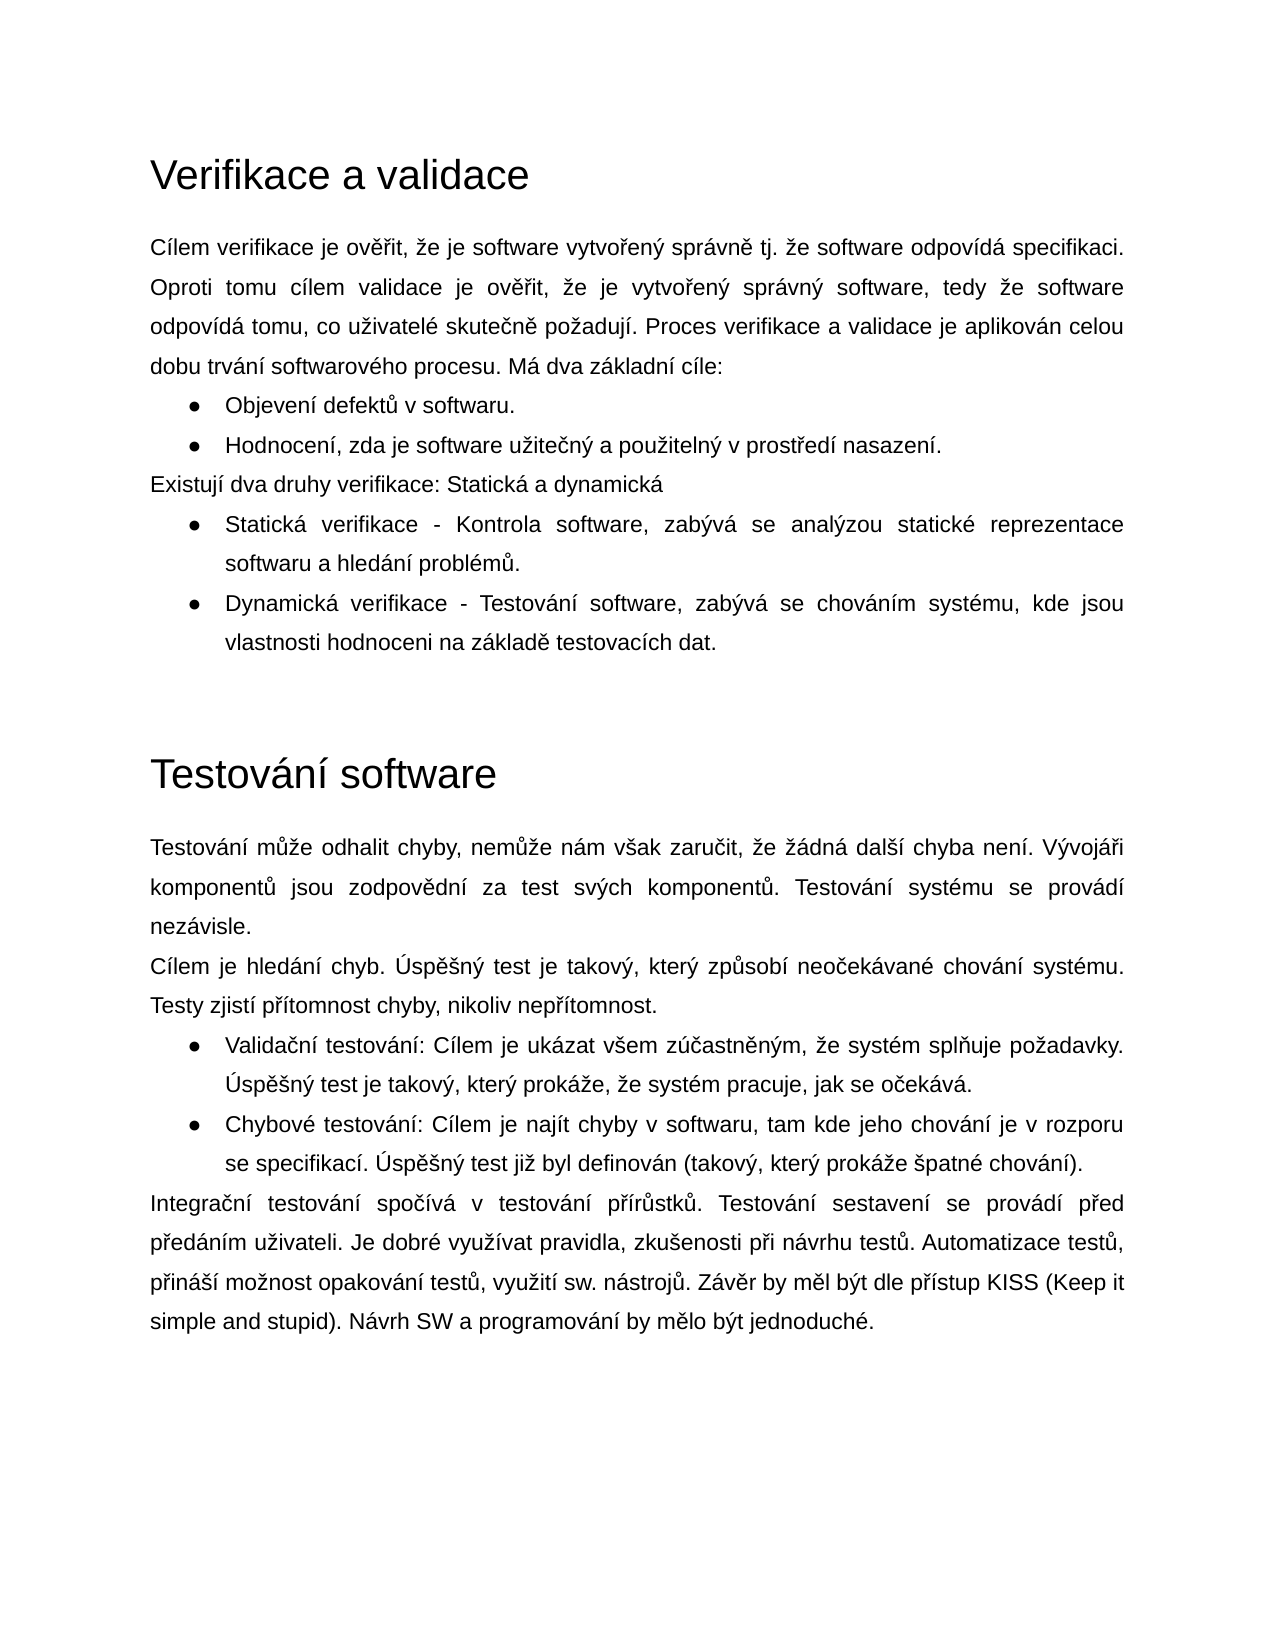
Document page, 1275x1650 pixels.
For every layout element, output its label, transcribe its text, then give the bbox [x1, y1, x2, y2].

list Statická verifikace - Kontrola software, zabývá se analýzou statické reprezentace softwaru a hledání problémů. [187, 511, 1125, 577]
list Dynamická verifikace - Testování software, zabývá se chováním systému, kde jsou vlastnosti hodnoceni na základě testovacích dat. [187, 590, 1125, 656]
list Objevení defektů v softwaru. [187, 392, 1125, 419]
subtitle Testování software [150, 750, 1125, 798]
text Testování může odhalit chyby, nemůže nám však zaručit, že žádná další chyba není. Vývojáři komponentů jsou zodpovědní za test svých komponentů. Testování systému se provádí nezávisle. [150, 834, 1125, 939]
text Integrační testování spočívá v testování přírůstků. Testování sestavení se provádí před předáním uživateli. Je dobré využívat pravidla, zkušenosti při návrhu testů. Automatizace testů, přináší možnost opakování testů, využití sw. nástrojů. Závěr by měl být dle přístup KISS (Keep it simple and stupid). Návrh SW a programování by mělo být jednoduché. [150, 1189, 1125, 1334]
text Cílem verifikace je ověřit, že je software vytvořený správně tj. že software odpovídá specifikaci. Oproti tomu cílem validace je ověřit, že je vytvořený správný software, tedy že software odpovídá tomu, co uživatelé skutečně požadují. Proces verifikace a validace je aplikován celou dobu trvání softwarového procesu. Má dva základní cíle: [150, 234, 1125, 379]
text Cílem je hledání chyb. Úspěšný test je takový, který způsobí neočekávané chování systému. Testy zjistí přítomnost chyby, nikoliv nepřítomnost. [150, 953, 1125, 1018]
list Hodnocení, zda je software užitečný a použitelný v prostředí nasazení. [187, 432, 1125, 458]
list Validační testování: Cílem je ukázat všem zúčastněným, že systém splňuje požadavky. Úspěšný test je takový, který prokáže, že systém pracuje, jak se očekává. [187, 1032, 1125, 1097]
text Existují dva druhy verifikace: Statická a dynamická [150, 471, 1125, 498]
list Chybové testování: Cílem je najít chyby v softwaru, tam kde jeho chování je v rozporu se specifikací. Úspěšný test již byl definován (takový, který prokáže špatné chování). [187, 1111, 1125, 1176]
subtitle Verifikace a validace [150, 150, 1125, 198]
